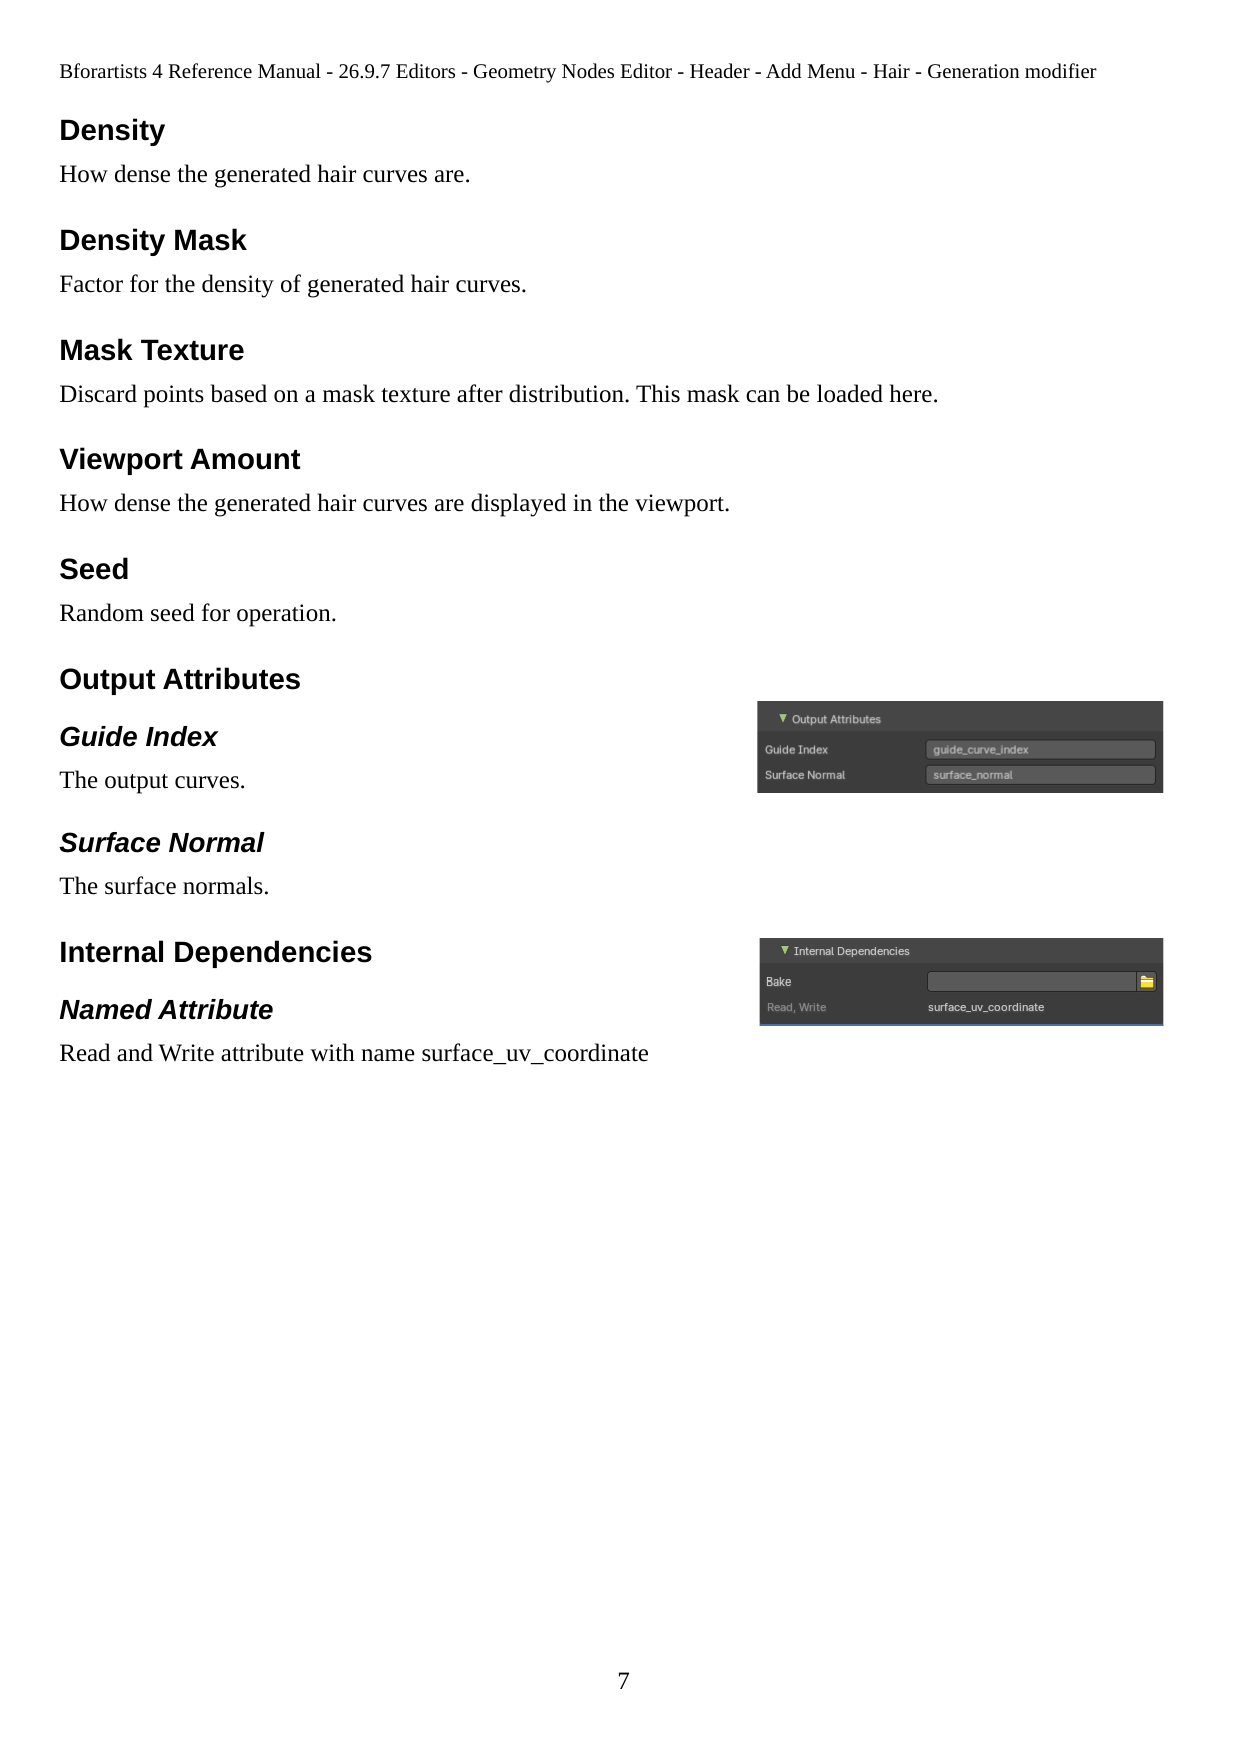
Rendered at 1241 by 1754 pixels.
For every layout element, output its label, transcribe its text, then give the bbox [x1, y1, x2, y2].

text Read and Write attribute with name surface_uv_coordinate [59, 1038, 1181, 1067]
subtitle [1164, 993, 1181, 1025]
picture [757, 701, 1164, 793]
text How dense the generated hair curves are. [59, 159, 1181, 188]
subtitle Mask Texture [59, 332, 1181, 366]
subtitle Internal Dependencies [59, 935, 1181, 968]
text How dense the generated hair curves are displayed in the viewport. [59, 488, 1181, 517]
subtitle Seed [59, 552, 1181, 586]
picture [759, 938, 1164, 1026]
text The output curves. [59, 765, 1181, 794]
text Factor for the density of generated hair curves. [59, 269, 1181, 297]
subtitle [1164, 721, 1181, 753]
subtitle Named Attribute [59, 993, 759, 1025]
subtitle Surface Normal [59, 827, 1181, 859]
subtitle Density Mask [59, 222, 1181, 256]
text Random seed for operation. [59, 598, 1181, 627]
subtitle Density [59, 113, 1181, 146]
subtitle Output Attributes [59, 662, 1181, 696]
subtitle Viewport Amount [59, 442, 1181, 476]
text Discard points based on a mask texture after distribution. This mask can be loaded here. [59, 379, 1181, 407]
subtitle Guide Index [59, 721, 757, 753]
text The surface normals. [59, 871, 1181, 900]
